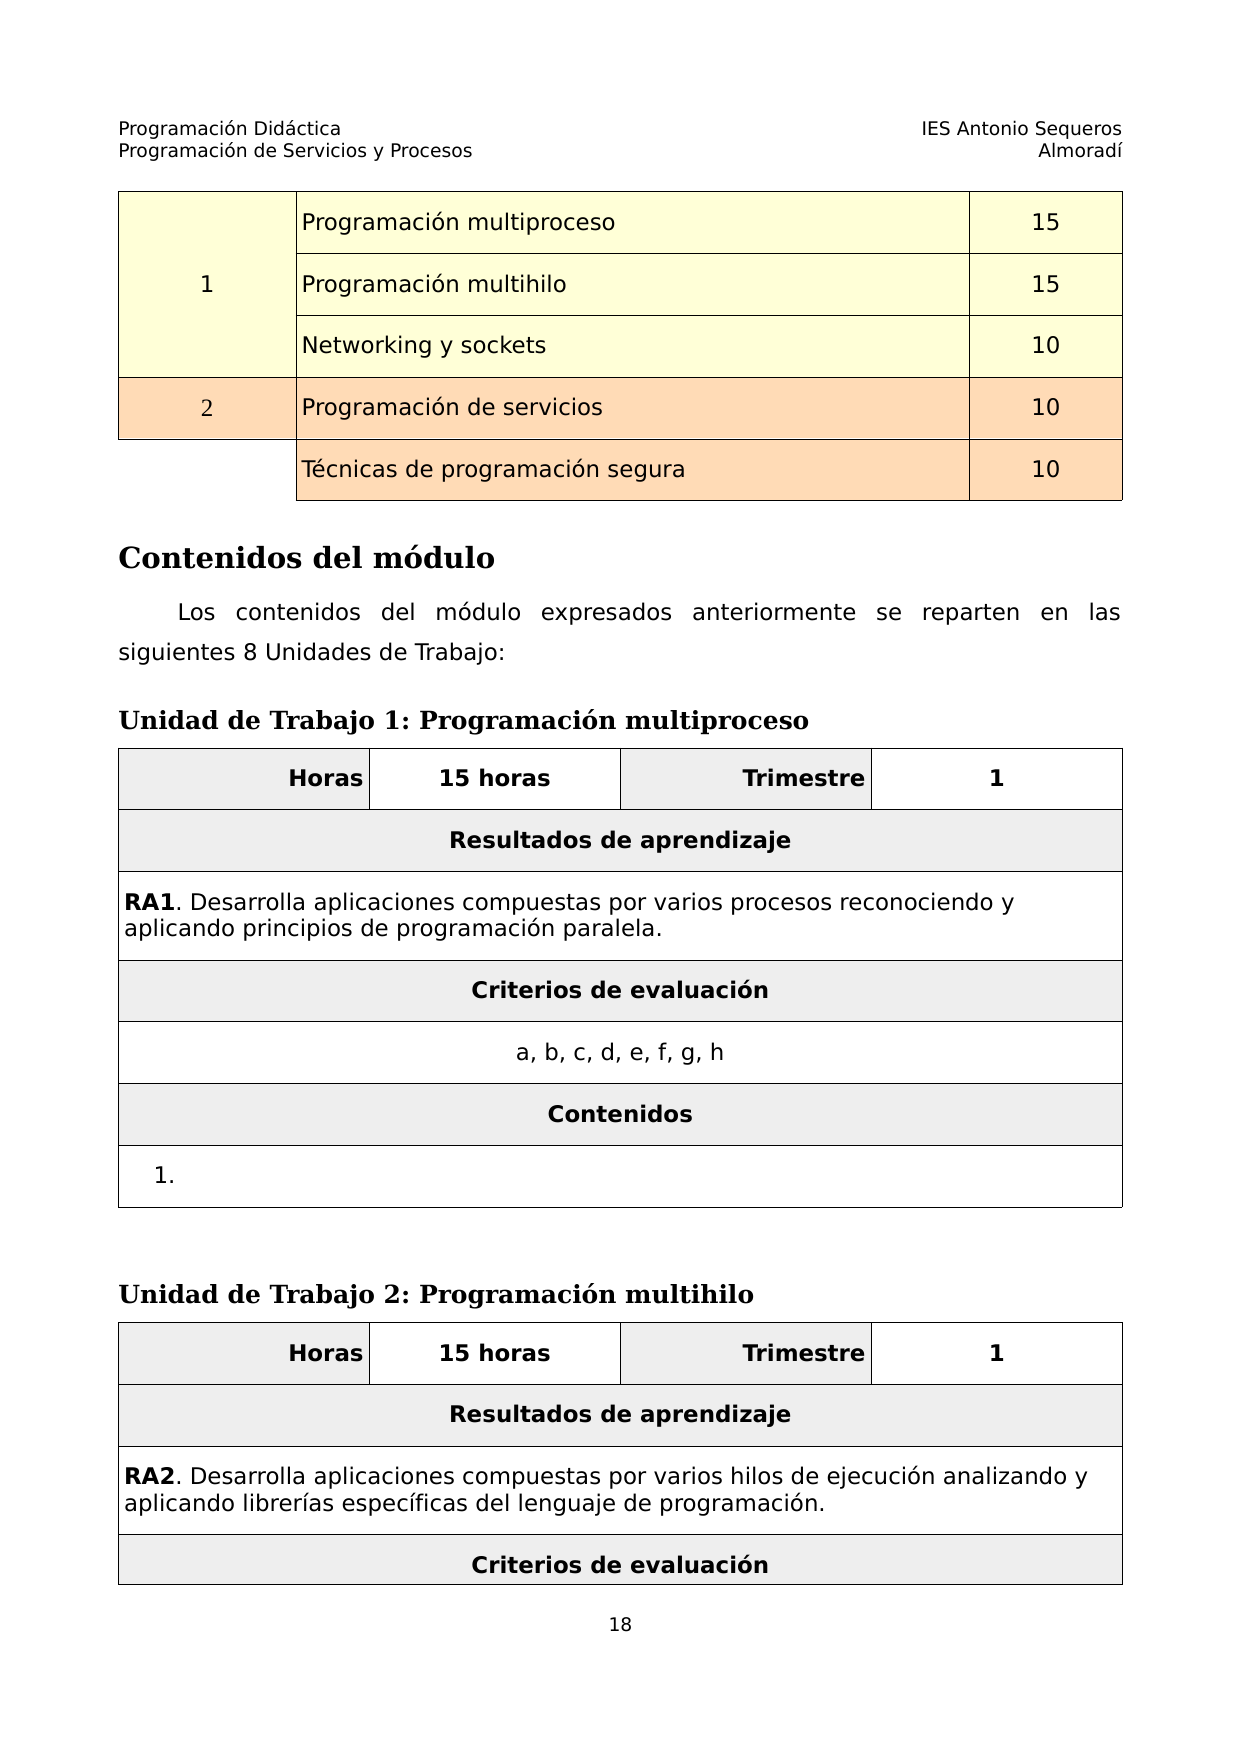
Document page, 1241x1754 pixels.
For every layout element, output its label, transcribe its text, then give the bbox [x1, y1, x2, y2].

subtitle Contenidos del módulo [118, 542, 1122, 576]
table_cell 10 [970, 440, 1122, 500]
table_cell Programación multihilo [297, 254, 969, 315]
table_header Trimestre [621, 1323, 871, 1384]
table_cell Criterios de evaluación [119, 1535, 1122, 1584]
table_cell 2 [119, 378, 296, 438]
table_cell RA2. Desarrolla aplicaciones compuestas por varios hilos de ejecución analizando y aplicando librerías específicas del lenguaje de programación. [119, 1447, 1122, 1534]
table_cell 10 [970, 378, 1122, 438]
table_header Trimestre [621, 749, 871, 809]
table_cell Resultados de aprendizaje [119, 1385, 1122, 1446]
table_cell [119, 1146, 1122, 1207]
table_cell Programación multiproceso [297, 192, 969, 253]
table_cell Técnicas de programación segura [297, 440, 969, 500]
table_cell RA1. Desarrolla aplicaciones compuestas por varios procesos reconociendo y aplicando principios de programación paralela. [119, 872, 1122, 959]
subtitle Unidad de Trabajo 1: Programación multiproceso [118, 706, 1122, 735]
table_header Horas [119, 1323, 369, 1384]
table_cell 15 [970, 254, 1122, 315]
table_cell 15 [970, 192, 1122, 253]
table_header 15 horas [370, 749, 620, 809]
table_cell 1 [119, 192, 296, 377]
subtitle Unidad de Trabajo 2: Programación multihilo [118, 1280, 1122, 1310]
table_cell Contenidos [119, 1084, 1122, 1145]
table_cell 10 [970, 316, 1122, 377]
table_header Horas [119, 749, 369, 809]
table_cell Resultados de aprendizaje [119, 810, 1122, 871]
table_header 15 horas [370, 1323, 620, 1384]
table_cell Criterios de evaluación [119, 961, 1122, 1021]
table_cell Programación de servicios [297, 378, 969, 438]
table_header 1 [872, 749, 1122, 809]
table_cell Networking y sockets [297, 316, 969, 377]
table_cell a, b, c, d, e, f, g, h [119, 1022, 1122, 1083]
text Los contenidos del módulo expresados anteriormente se reparten en las siguientes 8 Unidades de Trabajo: [118, 599, 1122, 666]
table_header 1 [872, 1323, 1122, 1384]
